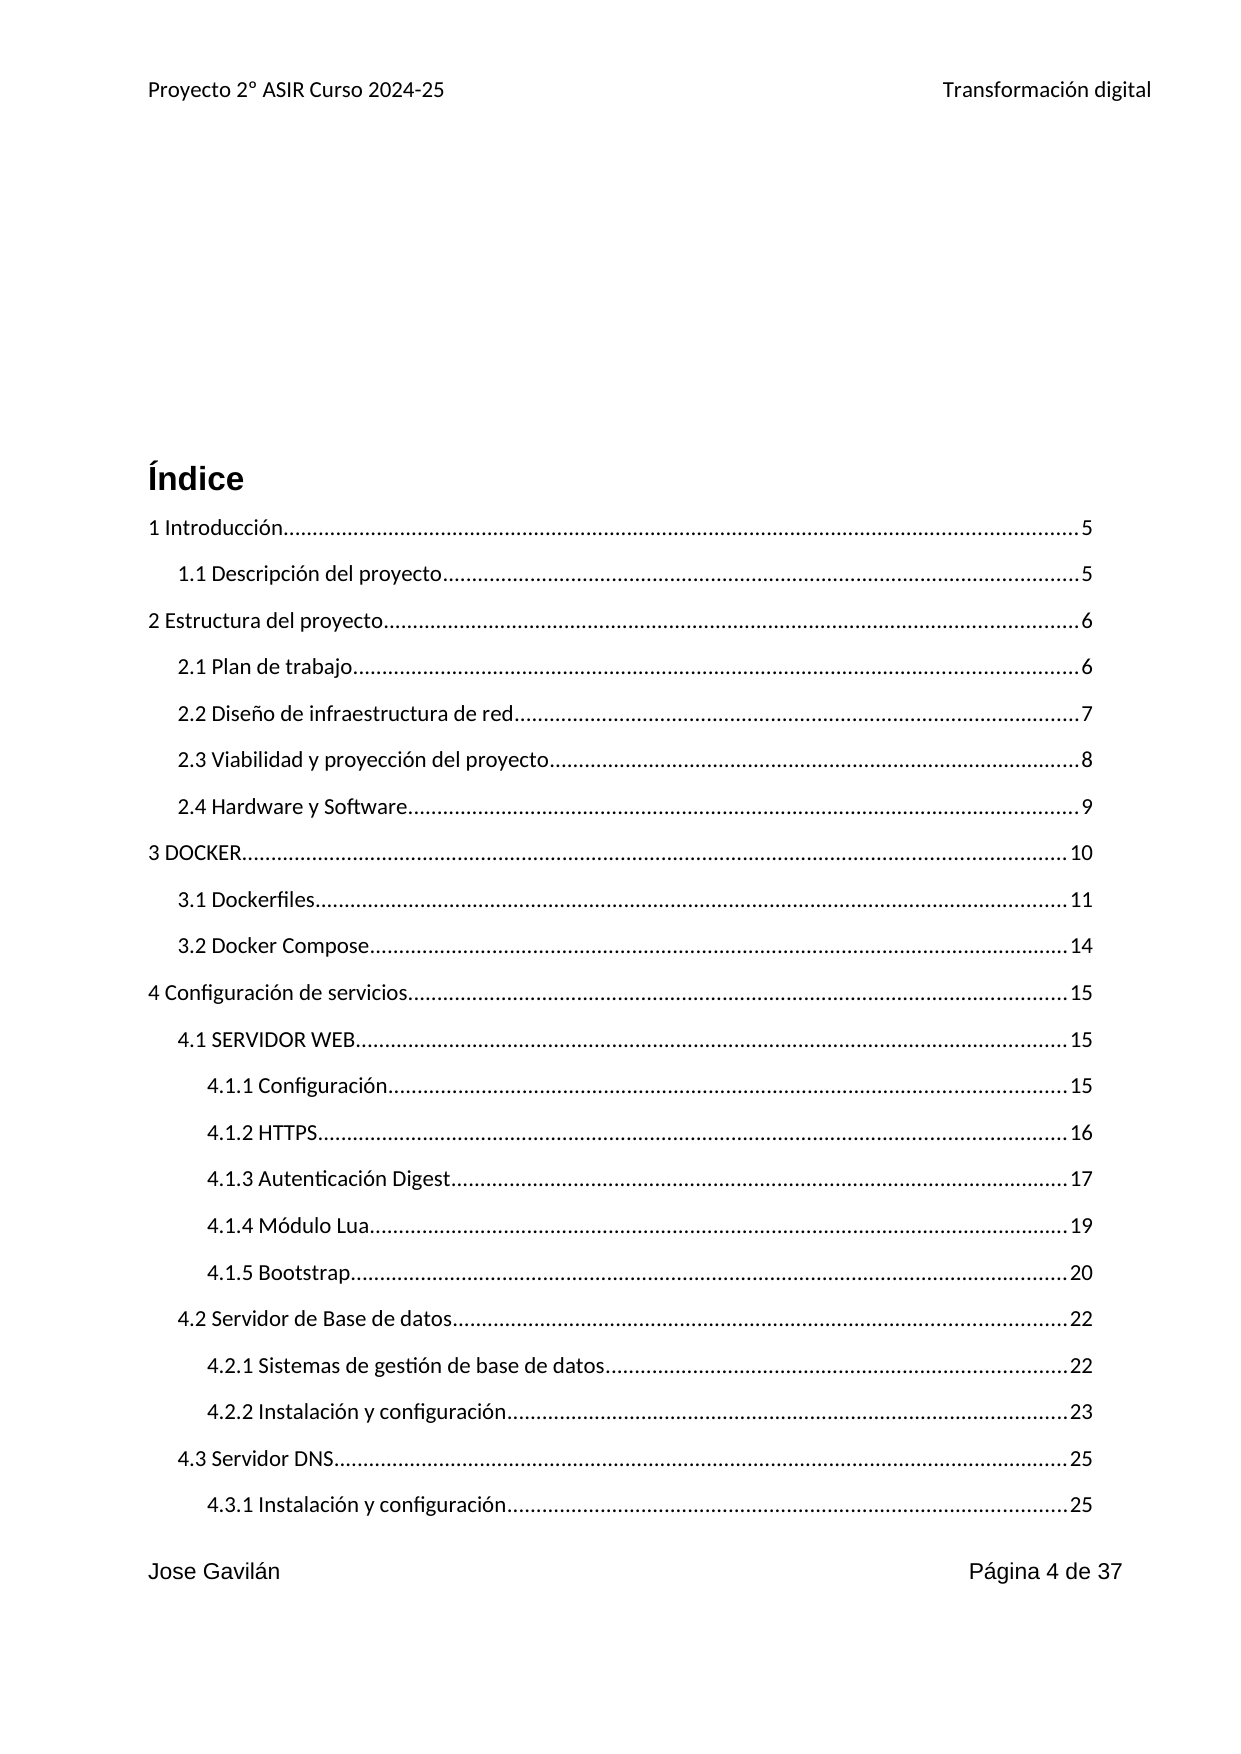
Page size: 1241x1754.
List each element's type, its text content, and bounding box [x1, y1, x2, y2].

text 3 DOCKER 10 [148, 838, 1093, 867]
text 2.3 Viabilidad y proyección del proyecto 8 [177, 745, 1093, 773]
text 4.1.3 Autenticación Digest 17 [207, 1164, 1093, 1192]
text 3.2 Docker Compose 14 [177, 932, 1093, 960]
text 4.1.4 Módulo Lua 19 [207, 1211, 1093, 1239]
text 1 Introducción 5 [148, 513, 1093, 541]
text 4 Configuración de servicios 15 [148, 978, 1093, 1006]
text 2.1 Plan de trabajo 6 [177, 652, 1093, 680]
text 4.1.1 Configuración 15 [207, 1071, 1093, 1099]
text 4.3 Servidor DNS 25 [177, 1444, 1093, 1472]
text 4.1.5 Bootstrap 20 [207, 1258, 1093, 1286]
text 4.2.2 Instalación y configuración 23 [207, 1397, 1093, 1425]
text 3.1 Dockerfiles 11 [177, 885, 1093, 913]
text 1.1 Descripción del proyecto 5 [177, 559, 1093, 587]
text 4.2.1 Sistemas de gestión de base de datos 22 [207, 1351, 1093, 1379]
text 4.2 Servidor de Base de datos 22 [177, 1304, 1093, 1332]
text 4.3.1 Instalación y configuración 25 [207, 1490, 1093, 1518]
text 2.4 Hardware y Software 9 [177, 792, 1093, 820]
text 4.1.2 HTTPS 16 [207, 1118, 1093, 1146]
text 2 Estructura del proyecto 6 [148, 606, 1093, 634]
text 4.1 SERVIDOR WEB 15 [177, 1025, 1093, 1053]
subtitle Índice [148, 459, 1093, 497]
text 2.2 Diseño de infraestructura de red 7 [177, 699, 1093, 727]
